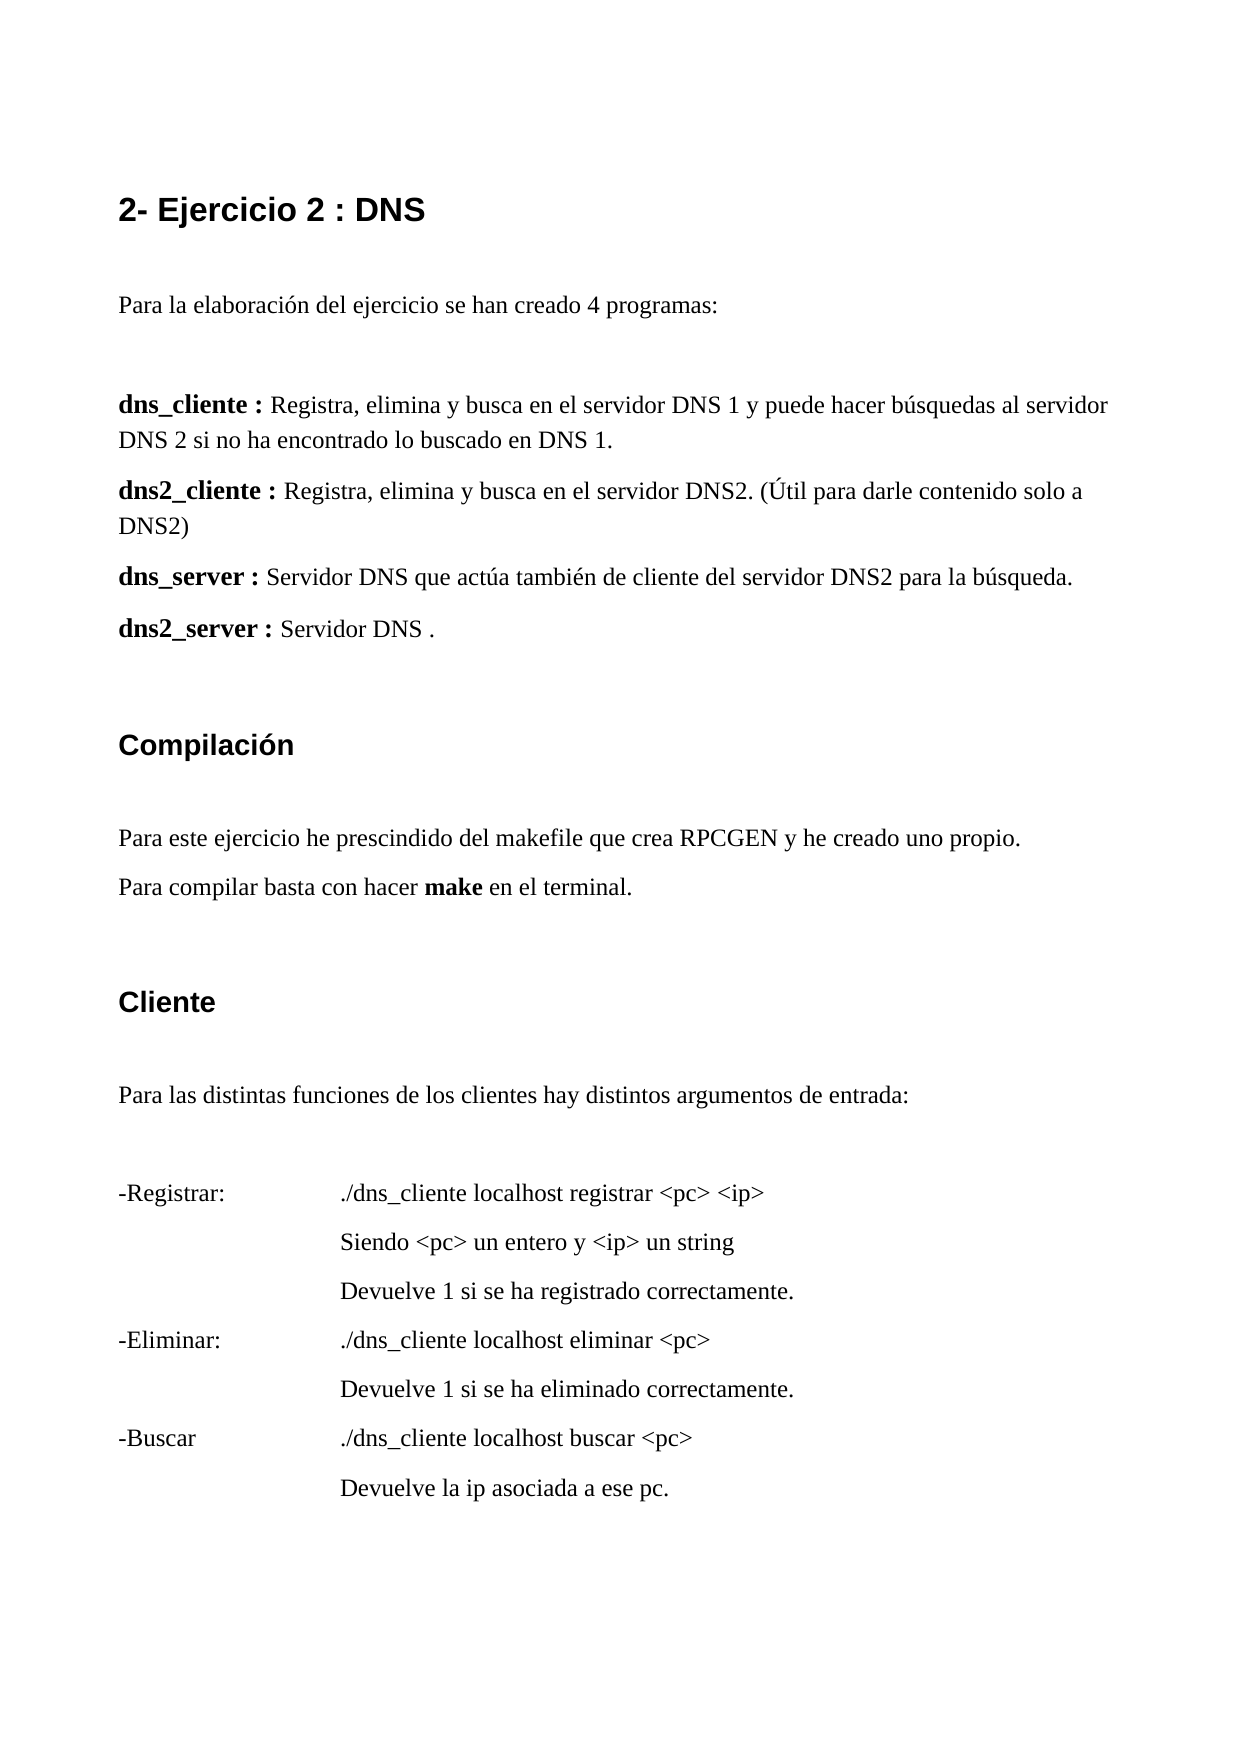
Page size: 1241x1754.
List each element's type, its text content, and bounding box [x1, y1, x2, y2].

text dns_cliente : Registra, elimina y busca en el servidor DNS 1 y puede hacer búsquedas al servidor DNS 2 si no ha encontrado lo buscado en DNS 1. [118, 388, 1122, 454]
text -Registrar: ./dns_cliente localhost registrar <pc> <ip> [118, 1178, 1122, 1207]
text Para compilar basta con hacer make en el terminal. [118, 872, 1122, 901]
text Siendo <pc> un entero y <ip> un string [118, 1227, 1122, 1256]
text dns2_cliente : Registra, elimina y busca en el servidor DNS2. (Útil para darle contenido solo a DNS2) [118, 474, 1122, 540]
text -Buscar ./dns_cliente localhost buscar <pc> [118, 1423, 1122, 1452]
text Devuelve 1 si se ha eliminado correctamente. [118, 1374, 1122, 1403]
subtitle Cliente [118, 985, 1122, 1018]
subtitle 2- Ejercicio 2 : DNS [118, 190, 1122, 229]
text Para este ejercicio he prescindido del makefile que crea RPCGEN y he creado uno propio. [118, 823, 1122, 852]
text dns2_server : Servidor DNS . [118, 612, 1122, 643]
subtitle Compilación [118, 728, 1122, 761]
text Devuelve 1 si se ha registrado correctamente. [118, 1276, 1122, 1305]
text dns_server : Servidor DNS que actúa también de cliente del servidor DNS2 para la búsqueda. [118, 560, 1122, 591]
text -Eliminar: ./dns_cliente localhost eliminar <pc> [118, 1325, 1122, 1354]
text Devuelve la ip asociada a ese pc. [118, 1473, 1122, 1501]
text Para las distintas funciones de los clientes hay distintos argumentos de entrada: [118, 1080, 1122, 1109]
text Para la elaboración del ejercicio se han creado 4 programas: [118, 290, 1122, 319]
